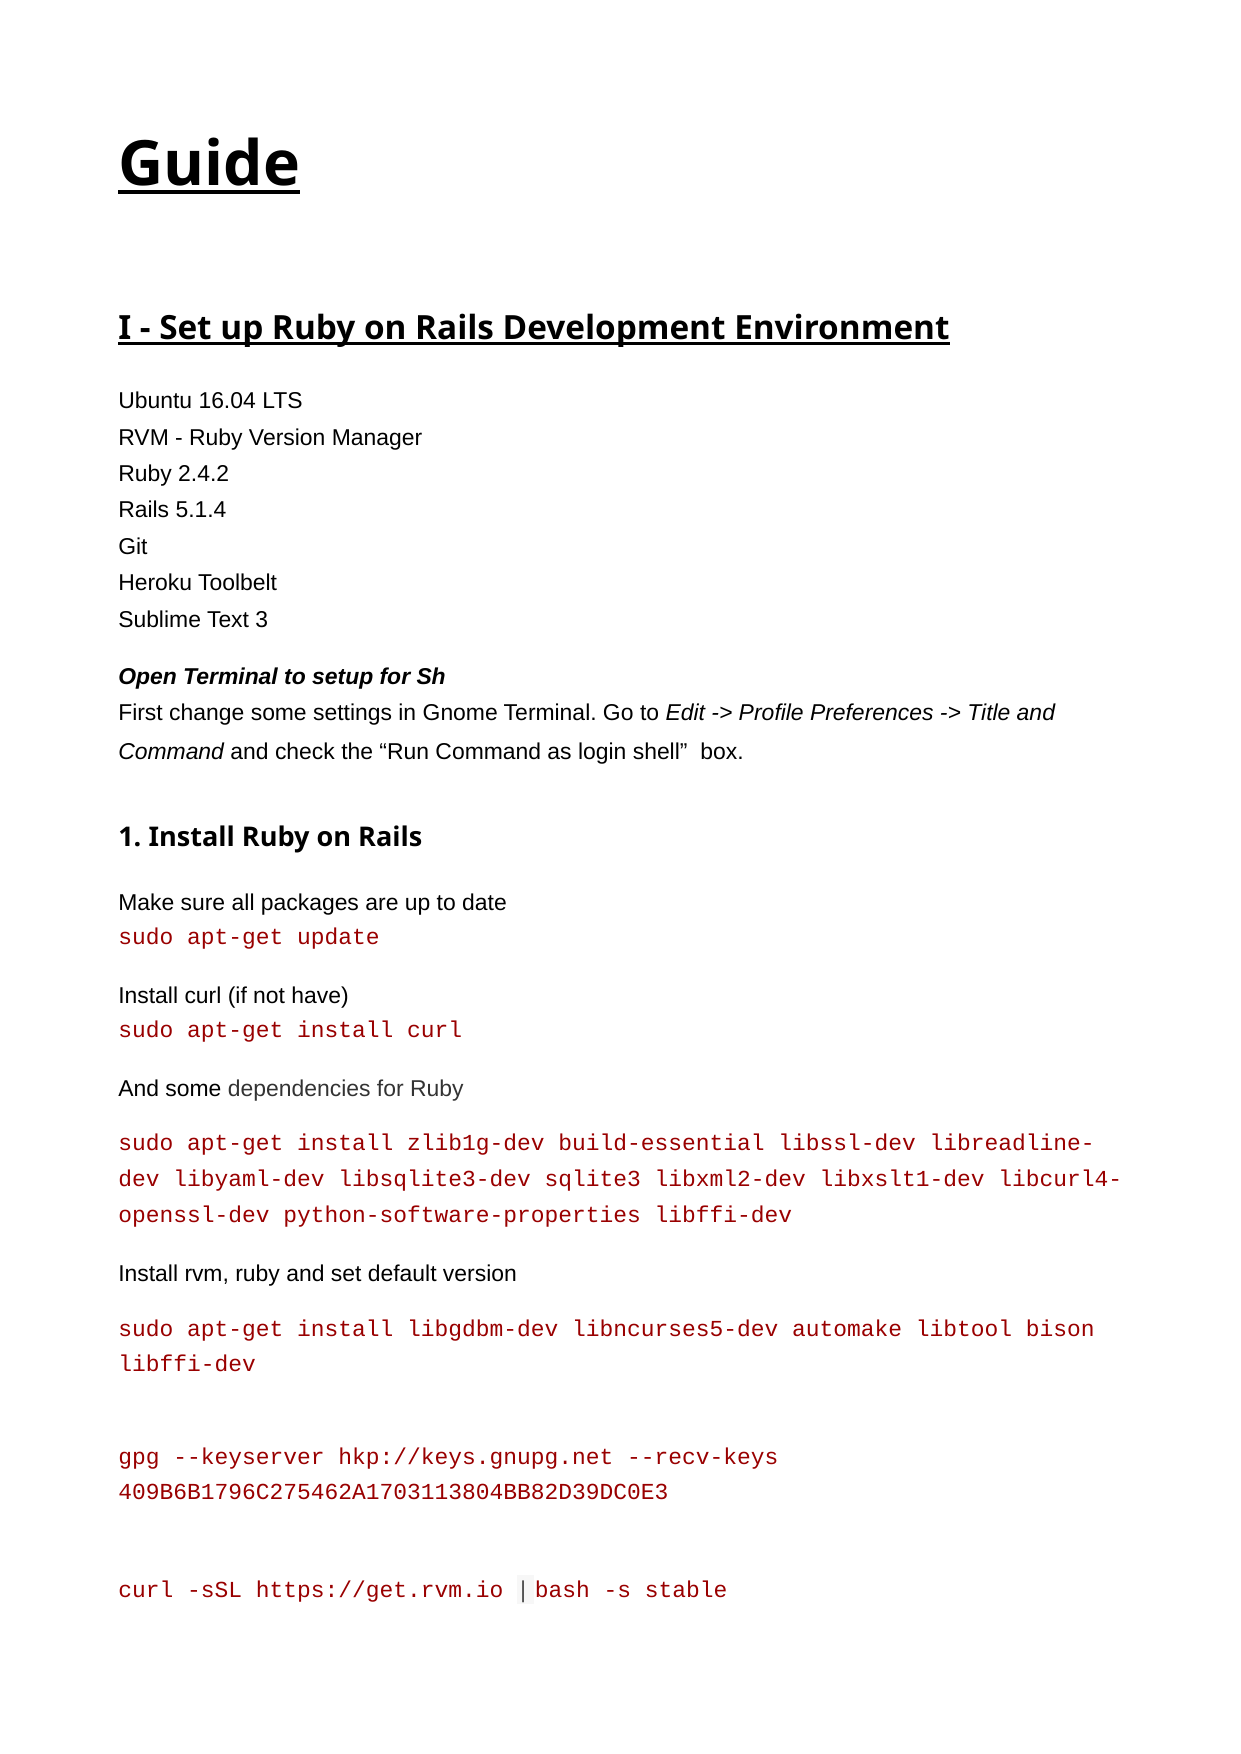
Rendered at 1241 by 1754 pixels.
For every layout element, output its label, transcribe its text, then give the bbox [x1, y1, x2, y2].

text And some dependencies for Ruby [118, 1074, 1122, 1101]
text curl -sSL https://get.rvm.io | bash -s stable [118, 1537, 1122, 1605]
subtitle 1. Install Ruby on Rails [118, 817, 1122, 854]
text Guide [118, 118, 1122, 203]
text Install curl (if not have) sudo apt-get install curl [118, 982, 1122, 1044]
text sudo apt-get install zlib1g-dev build-essential libssl-dev libreadline-dev libyaml-dev libsqlite3-dev sqlite3 libxml2-dev libxslt1-dev libcurl4-openssl-dev python-software-properties libffi-dev [118, 1132, 1122, 1229]
text Install rvm, ruby and set default version [118, 1260, 1122, 1286]
text Make sure all packages are up to date sudo apt-get update [118, 889, 1122, 951]
text Ubuntu 16.04 LTS RVM - Ruby Version Manager Ruby 2.4.2 Rails 5.1.4 Git Heroku Toolbelt Sublime Text 3 [118, 387, 1122, 632]
text First change some settings in Gnome Terminal. Go to Edit -> Profile Preferences -> Title and Command and check the “Run Command as login shell” box. [118, 699, 1122, 765]
text gpg --keyserver hkp://keys.gnupg.net --recv-keys 409B6B1796C275462A1703113804BB82D39DC0E3 [118, 1409, 1122, 1507]
text sudo apt-get install libgdbm-dev libncurses5-dev automake libtool bison libffi-dev [118, 1317, 1122, 1379]
subtitle I - Set up Ruby on Rails Development Environment [118, 304, 1122, 349]
text Open Terminal to setup for Sh [118, 663, 1122, 689]
